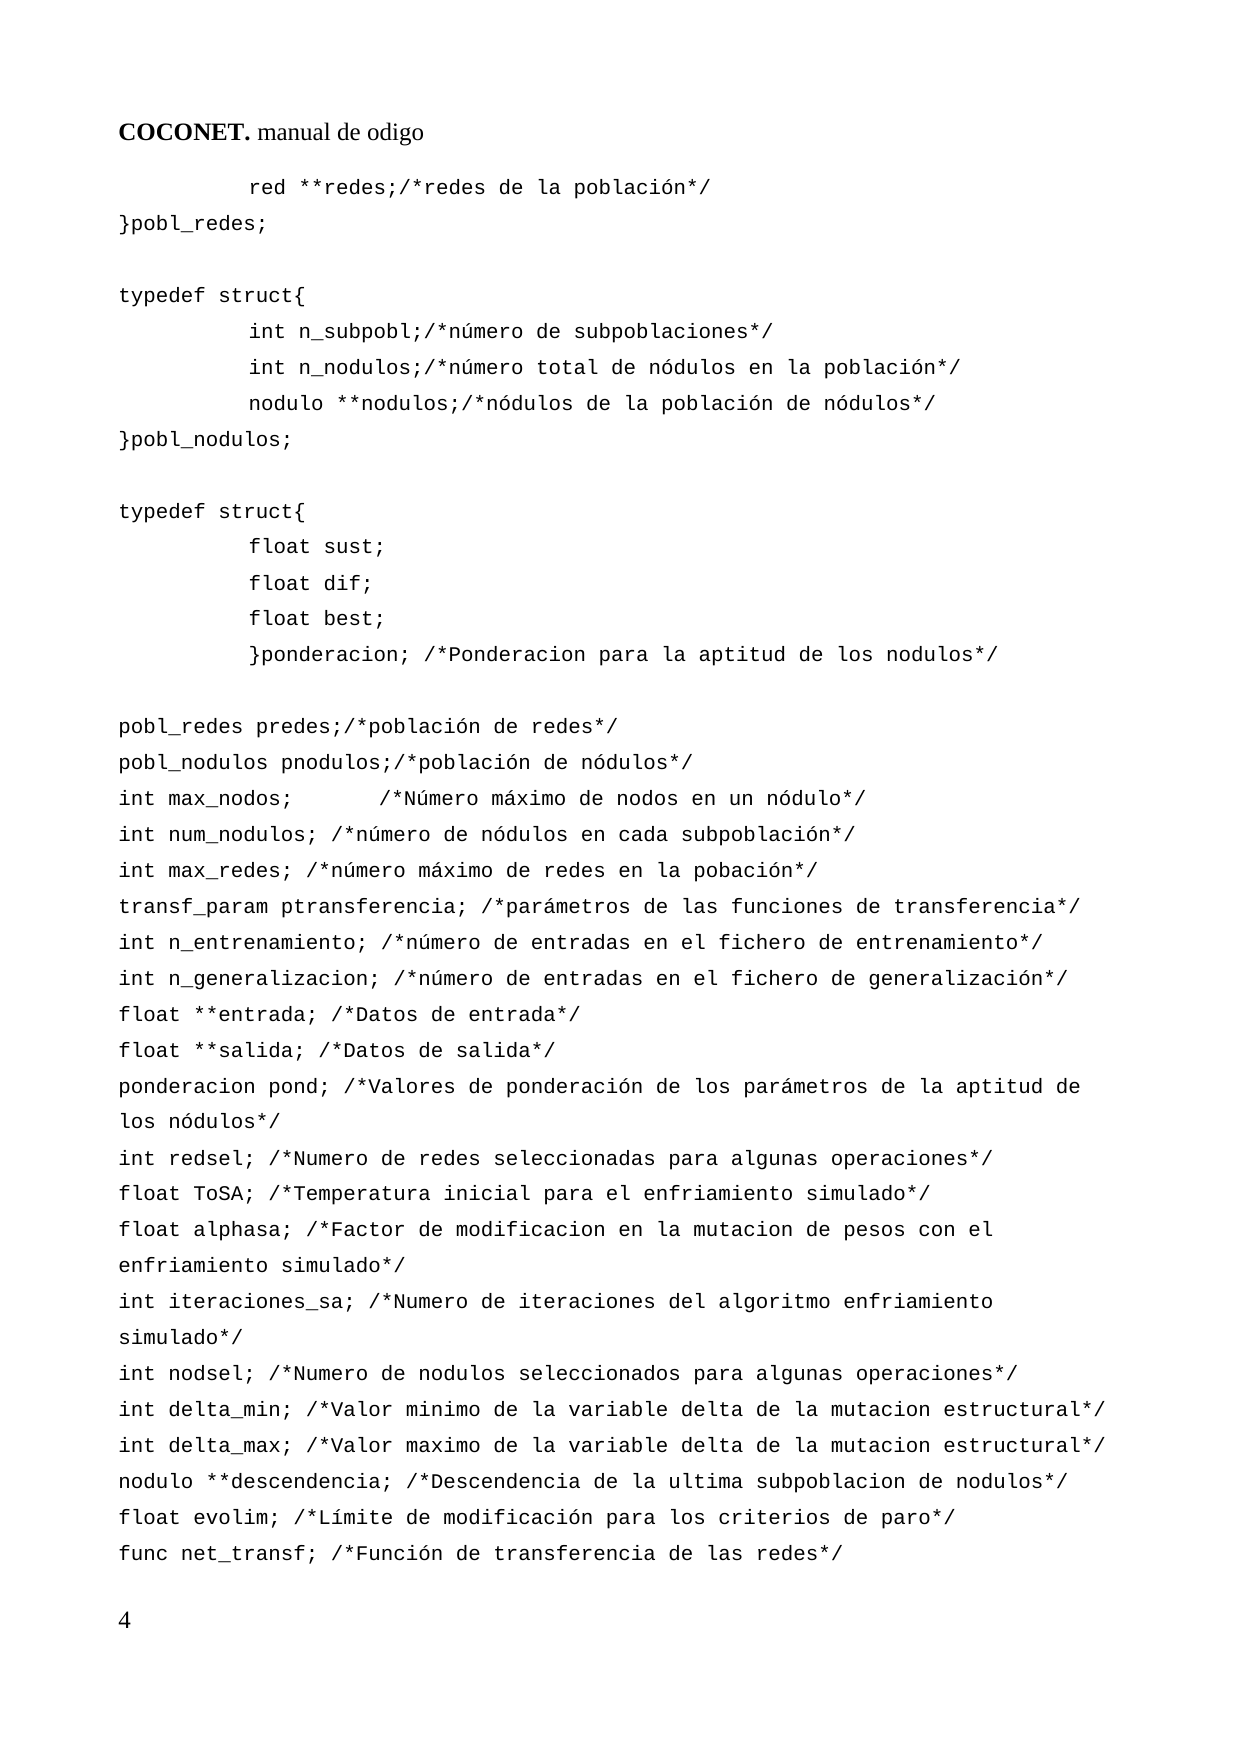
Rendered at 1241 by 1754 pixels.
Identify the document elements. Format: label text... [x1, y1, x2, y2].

text float dif; [118, 572, 1122, 596]
text float **entrada; /*Datos de entrada*/ [118, 1004, 1122, 1028]
text int max_nodos; /*Número máximo de nodos en un nódulo*/ [118, 788, 1122, 812]
text float alphasa; /*Factor de modificacion en la mutacion de pesos con el enfriamiento simulado*/ [118, 1219, 1122, 1279]
text int redsel; /*Numero de redes seleccionadas para algunas operaciones*/ [118, 1147, 1122, 1171]
text pobl_redes predes;/*población de redes*/ [118, 716, 1122, 740]
text int num_nodulos; /*número de nódulos en cada subpoblación*/ [118, 824, 1122, 848]
text nodulo **nodulos;/*nódulos de la población de nódulos*/ [118, 393, 1122, 417]
text int iteraciones_sa; /*Numero de iteraciones del algoritmo enfriamiento simulado*/ [118, 1291, 1122, 1351]
text }pobl_redes; [118, 213, 1122, 237]
text float sust; [118, 536, 1122, 560]
text ponderacion pond; /*Valores de ponderación de los parámetros de la aptitud de los nódulos*/ [118, 1076, 1122, 1135]
text float **salida; /*Datos de salida*/ [118, 1039, 1122, 1063]
text }ponderacion; /*Ponderacion para la aptitud de los nodulos*/ [118, 644, 1122, 668]
text int delta_min; /*Valor minimo de la variable delta de la mutacion estructural*/ [118, 1399, 1122, 1423]
text float ToSA; /*Temperatura inicial para el enfriamiento simulado*/ [118, 1183, 1122, 1207]
text typedef struct{ [118, 285, 1122, 309]
text int n_nodulos;/*número total de nódulos en la población*/ [118, 357, 1122, 381]
text int delta_max; /*Valor maximo de la variable delta de la mutacion estructural*/ [118, 1435, 1122, 1459]
text func net_transf; /*Función de transferencia de las redes*/ [118, 1543, 1122, 1567]
text transf_param ptransferencia; /*parámetros de las funciones de transferencia*/ [118, 896, 1122, 920]
text }pobl_nodulos; [118, 429, 1122, 453]
text int n_entrenamiento; /*número de entradas en el fichero de entrenamiento*/ [118, 932, 1122, 956]
text int n_subpobl;/*número de subpoblaciones*/ [118, 321, 1122, 345]
text typedef struct{ [118, 501, 1122, 524]
text float evolim; /*Límite de modificación para los criterios de paro*/ [118, 1507, 1122, 1531]
text float best; [118, 608, 1122, 632]
text red **redes;/*redes de la población*/ [118, 177, 1122, 201]
text nodulo **descendencia; /*Descendencia de la ultima subpoblacion de nodulos*/ [118, 1471, 1122, 1495]
text pobl_nodulos pnodulos;/*población de nódulos*/ [118, 752, 1122, 776]
text int nodsel; /*Numero de nodulos seleccionados para algunas operaciones*/ [118, 1363, 1122, 1387]
text int n_generalizacion; /*número de entradas en el fichero de generalización*/ [118, 968, 1122, 992]
text int max_redes; /*número máximo de redes en la pobación*/ [118, 860, 1122, 884]
